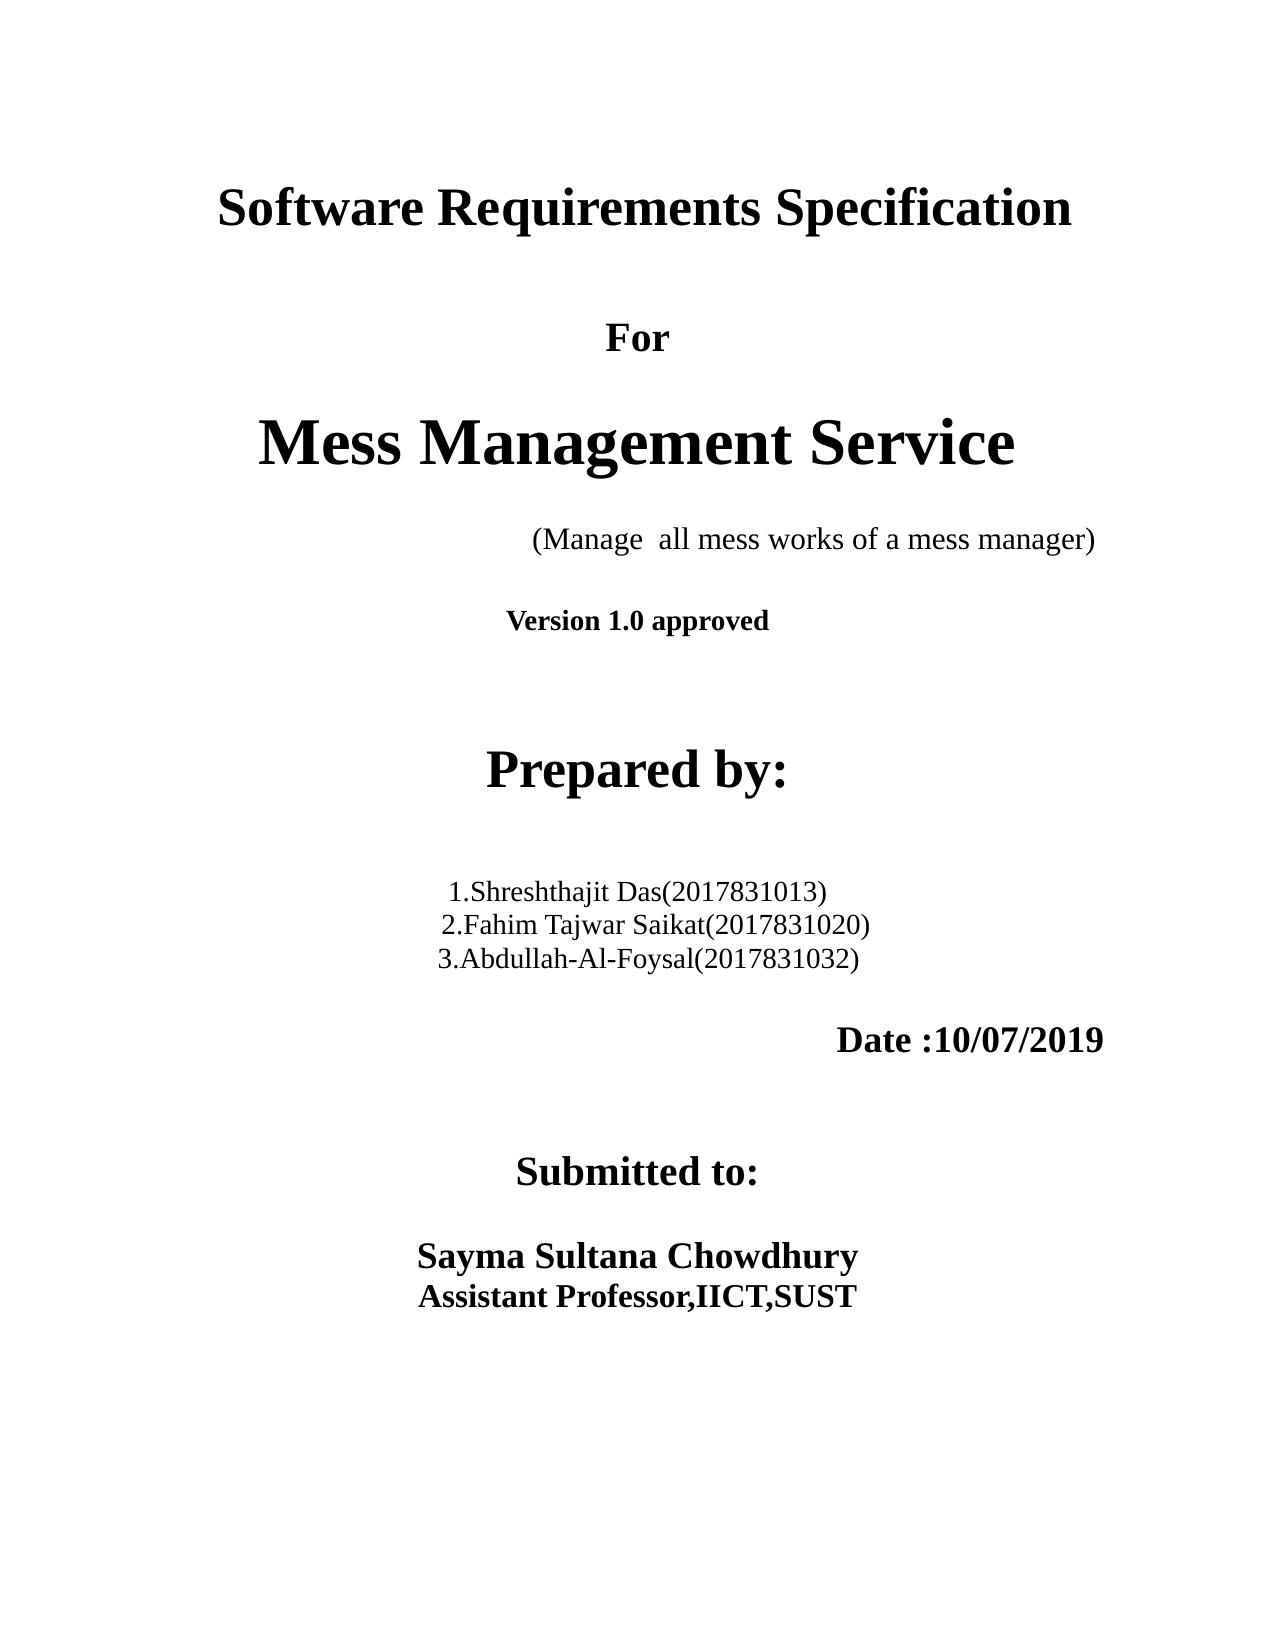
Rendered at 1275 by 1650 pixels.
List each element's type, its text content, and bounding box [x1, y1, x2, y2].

text 1.Shreshthajit Das(2017831013) [150, 874, 1125, 907]
text 3.Abdullah-Al-Foysal(2017831032) [150, 941, 1125, 974]
text Version 1.0 approved [150, 603, 1125, 636]
text (Manage all mess works of a mess manager) [150, 520, 1125, 556]
text Prepared by: [150, 736, 1125, 799]
subtitle Mess Management Service [150, 402, 1125, 478]
text 2.Fahim Tajwar Saikat(2017831020) [150, 907, 1125, 941]
text Assistant Professor,IICT,SUST [150, 1276, 1125, 1314]
subtitle For [150, 312, 1125, 360]
text Sayma Sultana Chowdhury [150, 1195, 1125, 1276]
text Date :10/07/2019 [150, 1017, 1125, 1061]
text Submitted to: [150, 1147, 1125, 1195]
subtitle Software Requirements Specification [150, 175, 1125, 237]
